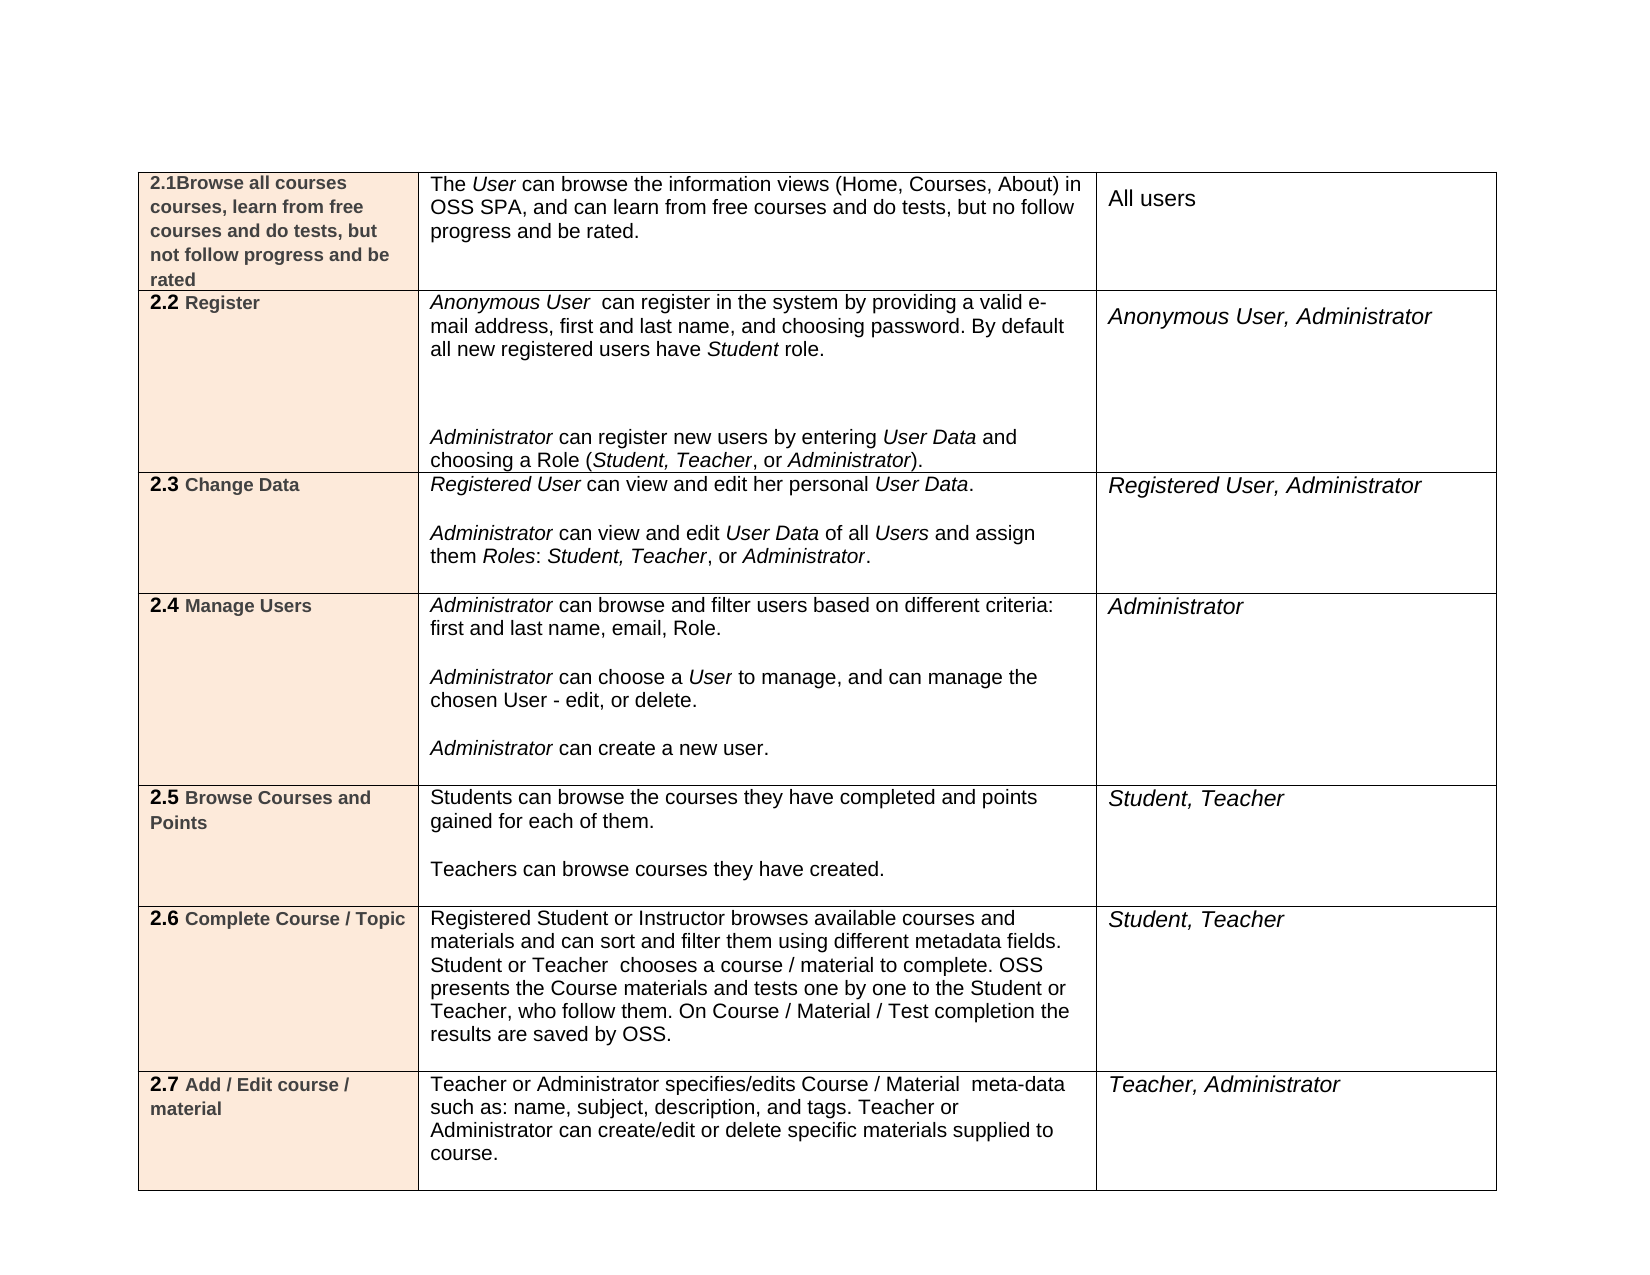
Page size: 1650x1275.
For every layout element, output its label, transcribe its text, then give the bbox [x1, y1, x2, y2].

table_cell Anonymous User, Administrator [1097, 291, 1496, 472]
table_cell 2.2 Register [139, 291, 418, 472]
table_cell 2.3 Change Data [139, 473, 418, 593]
table_cell 2.6 Complete Course / Topic [139, 907, 418, 1071]
table_cell All users [1097, 173, 1496, 290]
table_cell Teacher or Administrator specifies/edits Course / Material meta-data such as: name, subject, description, and tags. Teacher or Administrator can create/edit or delete specific materials supplied to course. [419, 1072, 1096, 1190]
table_cell Anonymous User can register in the system by providing a valid e-mail address, first and last name, and choosing password. By default all new registered users have Student role. Administrator can register new users by entering User Data and choosing a Role (Student, Teacher, or Administrator). [419, 291, 1096, 472]
table_cell 2.7 Add / Edit course / material [139, 1072, 418, 1190]
table_cell Student, Teacher [1097, 786, 1496, 906]
table_cell Administrator [1097, 594, 1496, 785]
table_cell The User can browse the information views (Home, Courses, About) in OSS SPA, and can learn from free courses and do tests, but no follow progress and be rated. [419, 173, 1096, 290]
table_cell Student, Teacher [1097, 907, 1496, 1071]
table_cell Registered User, Administrator [1097, 473, 1496, 593]
table_cell Students can browse the courses they have completed and points gained for each of them. Teachers can browse courses they have created. [419, 786, 1096, 906]
table_cell 2.1Browse all courses courses, learn from free courses and do tests, but not follow progress and be rated [139, 173, 418, 290]
table_cell 2.5 Browse Courses and Points [139, 786, 418, 906]
table_cell Registered User can view and edit her personal User Data. Administrator can view and edit User Data of all Users and assign them Roles: Student, Teacher, or Administrator. [419, 473, 1096, 593]
table_cell Registered Student or Instructor browses available courses and materials and can sort and filter them using different metadata fields. Student or Teacher chooses a course / material to complete. OSS presents the Course materials and tests one by one to the Student or Teacher, who follow them. On Course / Material / Test completion the results are saved by OSS. [419, 907, 1096, 1071]
table_cell Teacher, Administrator [1097, 1072, 1496, 1190]
table_cell 2.4 Manage Users [139, 594, 418, 785]
table_cell Administrator can browse and filter users based on different criteria: first and last name, email, Role. Administrator can choose a User to manage, and can manage the chosen User - edit, or delete. Administrator can create a new user. [419, 594, 1096, 785]
